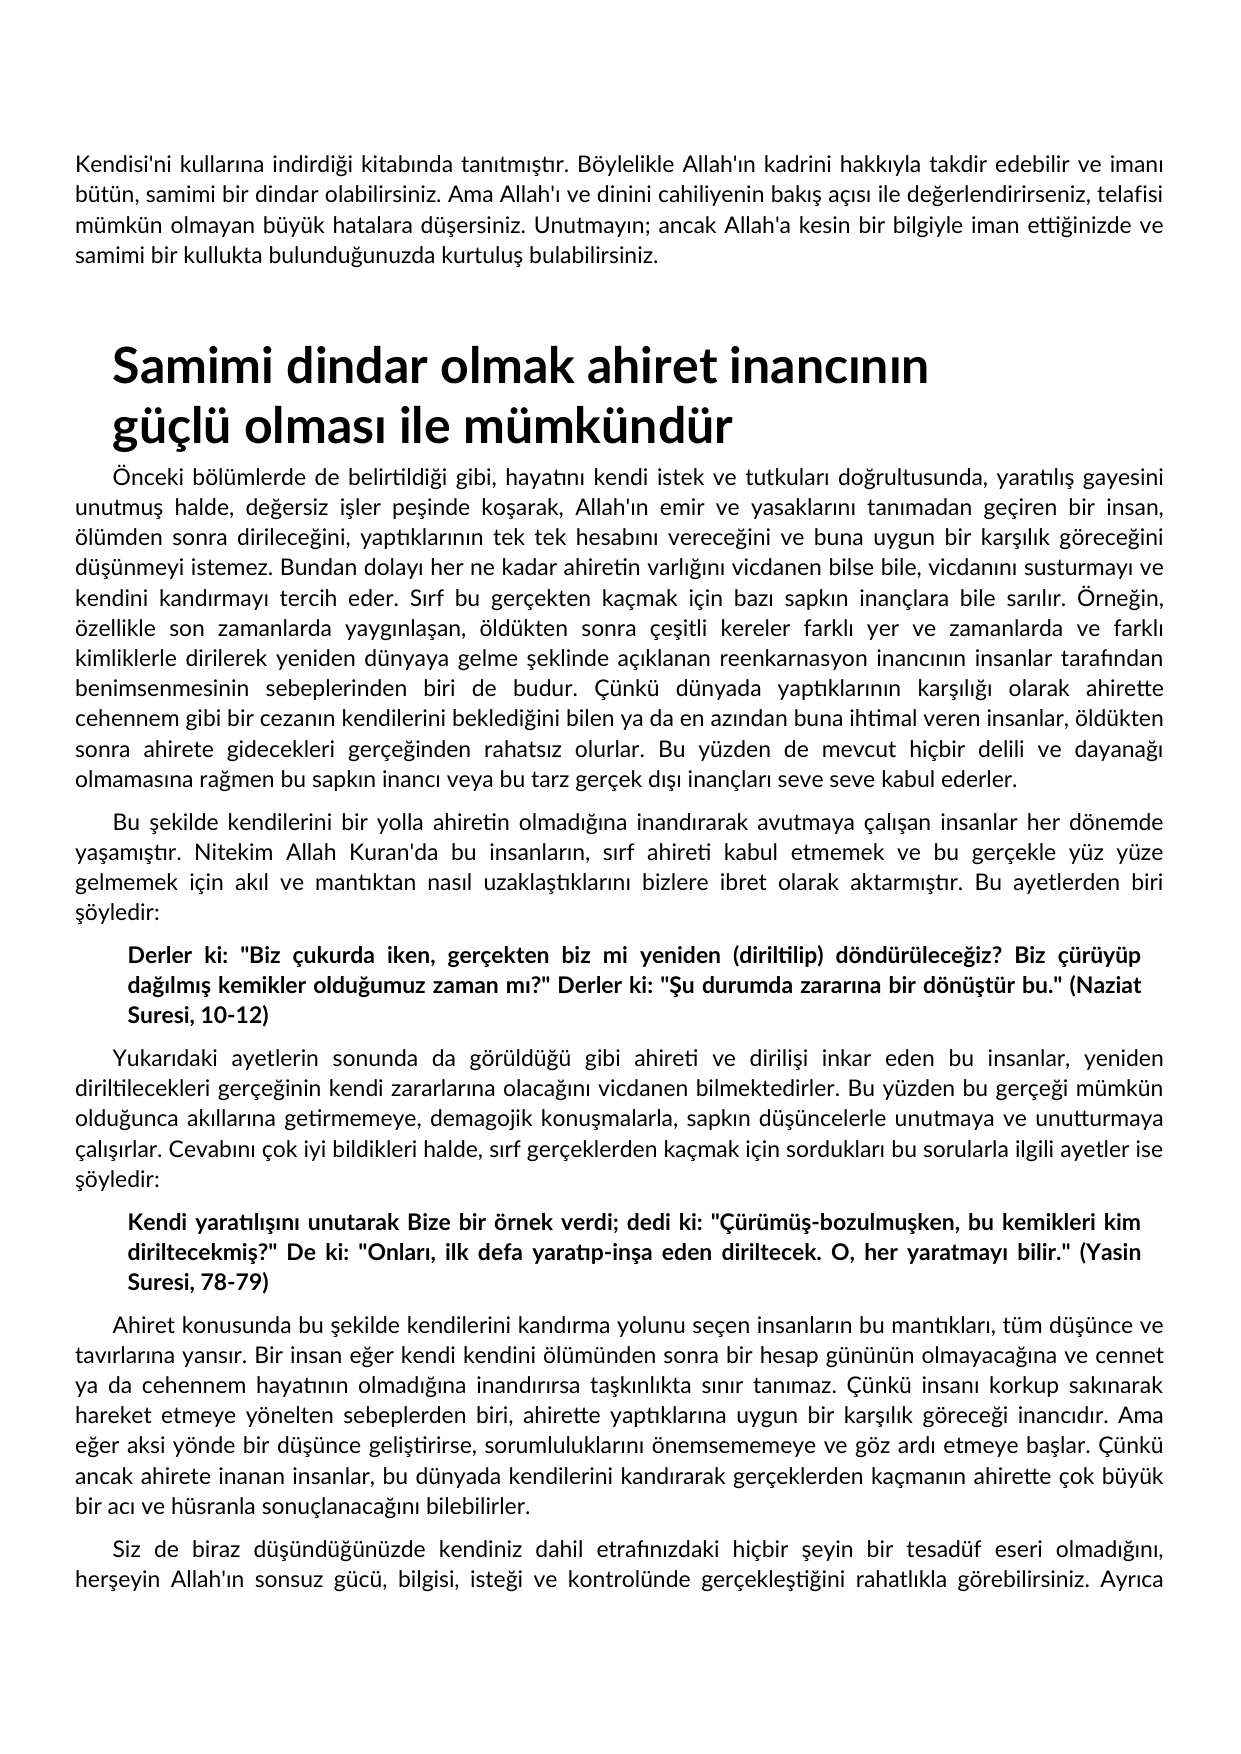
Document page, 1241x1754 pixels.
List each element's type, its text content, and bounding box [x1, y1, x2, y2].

text Kendi yaratılışını unutarak Bize bir örnek verdi; dedi ki: "Çürümüş-bozulmuşken, bu kemikleri kim diriltecekmiş?" De ki: "Onları, ilk defa yaratıp-inşa eden diriltecek. O, her yaratmayı bilir." (Yasin Suresi, 78-79) [127, 1207, 1143, 1295]
text Önceki bölümlerde de belirtildiği gibi, hayatını kendi istek ve tutkuları doğrultusunda, yaratılış gayesini unutmuş halde, değersiz işler peşinde koşarak, Allah'ın emir ve yasaklarını tanımadan geçiren bir insan, ölümden sonra dirileceğini, yaptıklarının tek tek hesabını vereceğini ve buna uygun bir karşılık göreceğini düşünmeyi istemez. Bundan dolayı her ne kadar ahiretin varlığını vicdanen bilse bile, vicdanını susturmayı ve kendini kandırmayı tercih eder. Sırf bu gerçekten kaçmak için bazı sapkın inançlara bile sarılır. Örneğin, özellikle son zamanlarda yaygınlaşan, öldükten sonra çeşitli kereler farklı yer ve zamanlarda ve farklı kimliklerle dirilerek yeniden dünyaya gelme şeklinde açıklanan reenkarnasyon inancının insanlar tarafından benimsenmesinin sebeplerinden biri de budur. Çünkü dünyada yaptıklarının karşılığı olarak ahirette cehennem gibi bir cezanın kendilerini beklediğini bilen ya da en azından buna ihtimal veren insanlar, öldükten sonra ahirete gidecekleri gerçeğinden rahatsız olurlar. Bu yüzden de mevcut hiçbir delili ve dayanağı olmamasına rağmen bu sapkın inancı veya bu tarz gerçek dışı inançları seve seve kabul ederler. [75, 463, 1165, 792]
text Siz de biraz düşündüğünüzde kendiniz dahil etrafınızdaki hiçbir şeyin bir tesadüf eseri olmadığını, herşeyin Allah'ın sonsuz gücü, bilgisi, isteği ve kontrolünde gerçekleştiğini rahatlıkla görebilirsiniz. Ayrıca [75, 1534, 1165, 1592]
subtitle Samimi dindar olmak ahiret inancının güçlü olması ile mümkündür [112, 334, 1165, 454]
text Kendisi'ni kullarına indirdiği kitabında tanıtmıştır. Böylelikle Allah'ın kadrini hakkıyla takdir edebilir ve imanı bütün, samimi bir dindar olabilirsiniz. Ama Allah'ı ve dinini cahiliyenin bakış açısı ile değerlendirirseniz, telafisi mümkün olmayan büyük hatalara düşersiniz. Unutmayın; ancak Allah'a kesin bir bilgiyle iman ettiğinizde ve samimi bir kullukta bulunduğunuzda kurtuluş bulabilirsiniz. [75, 150, 1165, 268]
text Yukarıdaki ayetlerin sonunda da görüldüğü gibi ahireti ve dirilişi inkar eden bu insanlar, yeniden diriltilecekleri gerçeğinin kendi zararlarına olacağını vicdanen bilmektedirler. Bu yüzden bu gerçeği mümkün olduğunca akıllarına getirmemeye, demagojik konuşmalarla, sapkın düşüncelerle unutmaya ve unutturmaya çalışırlar. Cevabını çok iyi bildikleri halde, sırf gerçeklerden kaçmak için sordukları bu sorularla ilgili ayetler ise şöyledir: [75, 1044, 1165, 1192]
text Ahiret konusunda bu şekilde kendilerini kandırma yolunu seçen insanların bu mantıkları, tüm düşünce ve tavırlarına yansır. Bir insan eğer kendi kendini ölümünden sonra bir hesap gününün olmayacağına ve cennet ya da cehennem hayatının olmadığına inandırırsa taşkınlıkta sınır tanımaz. Çünkü insanı korkup sakınarak hareket etmeye yönelten sebeplerden biri, ahirette yaptıklarına uygun bir karşılık göreceği inancıdır. Ama eğer aksi yönde bir düşünce geliştirirse, sorumluluklarını önemsememeye ve göz ardı etmeye başlar. Çünkü ancak ahirete inanan insanlar, bu dünyada kendilerini kandırarak gerçeklerden kaçmanın ahirette çok büyük bir acı ve hüsranla sonuçlanacağını bilebilirler. [75, 1311, 1165, 1519]
text Derler ki: "Biz çukurda iken, gerçekten biz mi yeniden (diriltilip) döndürüleceğiz? Biz çürüyüp dağılmış kemikler olduğumuz zaman mı?" Derler ki: "Şu durumda zararına bir dönüştür bu." (Naziat Suresi, 10-12) [127, 941, 1143, 1029]
text Bu şekilde kendilerini bir yolla ahiretin olmadığına inandırarak avutmaya çalışan insanlar her dönemde yaşamıştır. Nitekim Allah Kuran'da bu insanların, sırf ahireti kabul etmemek ve bu gerçekle yüz yüze gelmemek için akıl ve mantıktan nasıl uzaklaştıklarını bizlere ibret olarak aktarmıştır. Bu ayetlerden biri şöyledir: [75, 807, 1165, 926]
